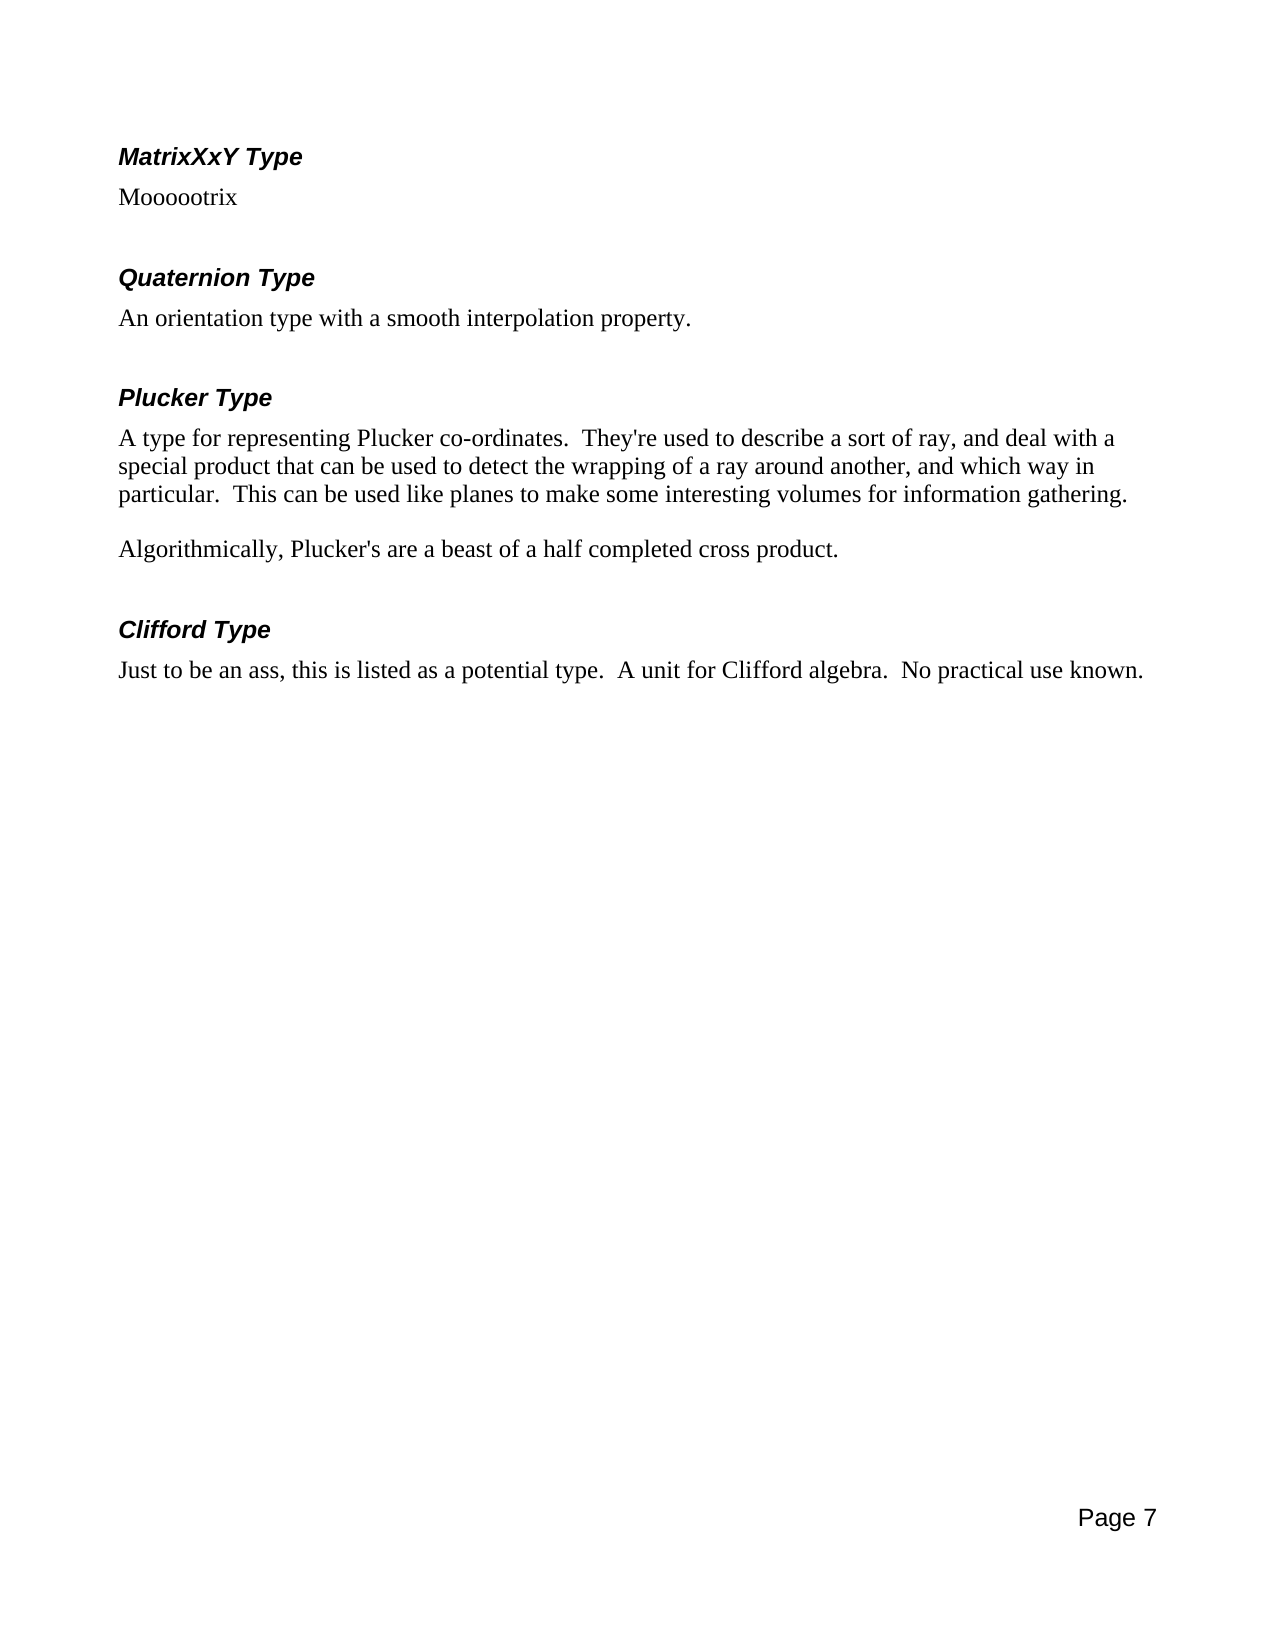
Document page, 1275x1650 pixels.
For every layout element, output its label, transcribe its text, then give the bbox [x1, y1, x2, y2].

text Moooootrix [118, 183, 1157, 211]
text Just to be an ass, this is listed as a potential type. A unit for Clifford algebra. No practical use known. [118, 656, 1157, 684]
subtitle Quaternion Type [118, 264, 1157, 291]
text Algorithmically, Plucker's are a beast of a half completed cross product. [118, 535, 1157, 563]
subtitle Plucker Type [118, 384, 1157, 412]
subtitle MatrixXxY Type [118, 143, 1157, 171]
text A type for representing Plucker co-ordinates. They're used to describe a sort of ray, and deal with a special product that can be used to detect the wrapping of a ray around another, and which way in particular. This can be used like planes to make some interesting volumes for information gathering. [118, 424, 1157, 508]
subtitle Clifford Type [118, 616, 1157, 643]
text An orientation type with a smooth interpolation property. [118, 304, 1157, 332]
